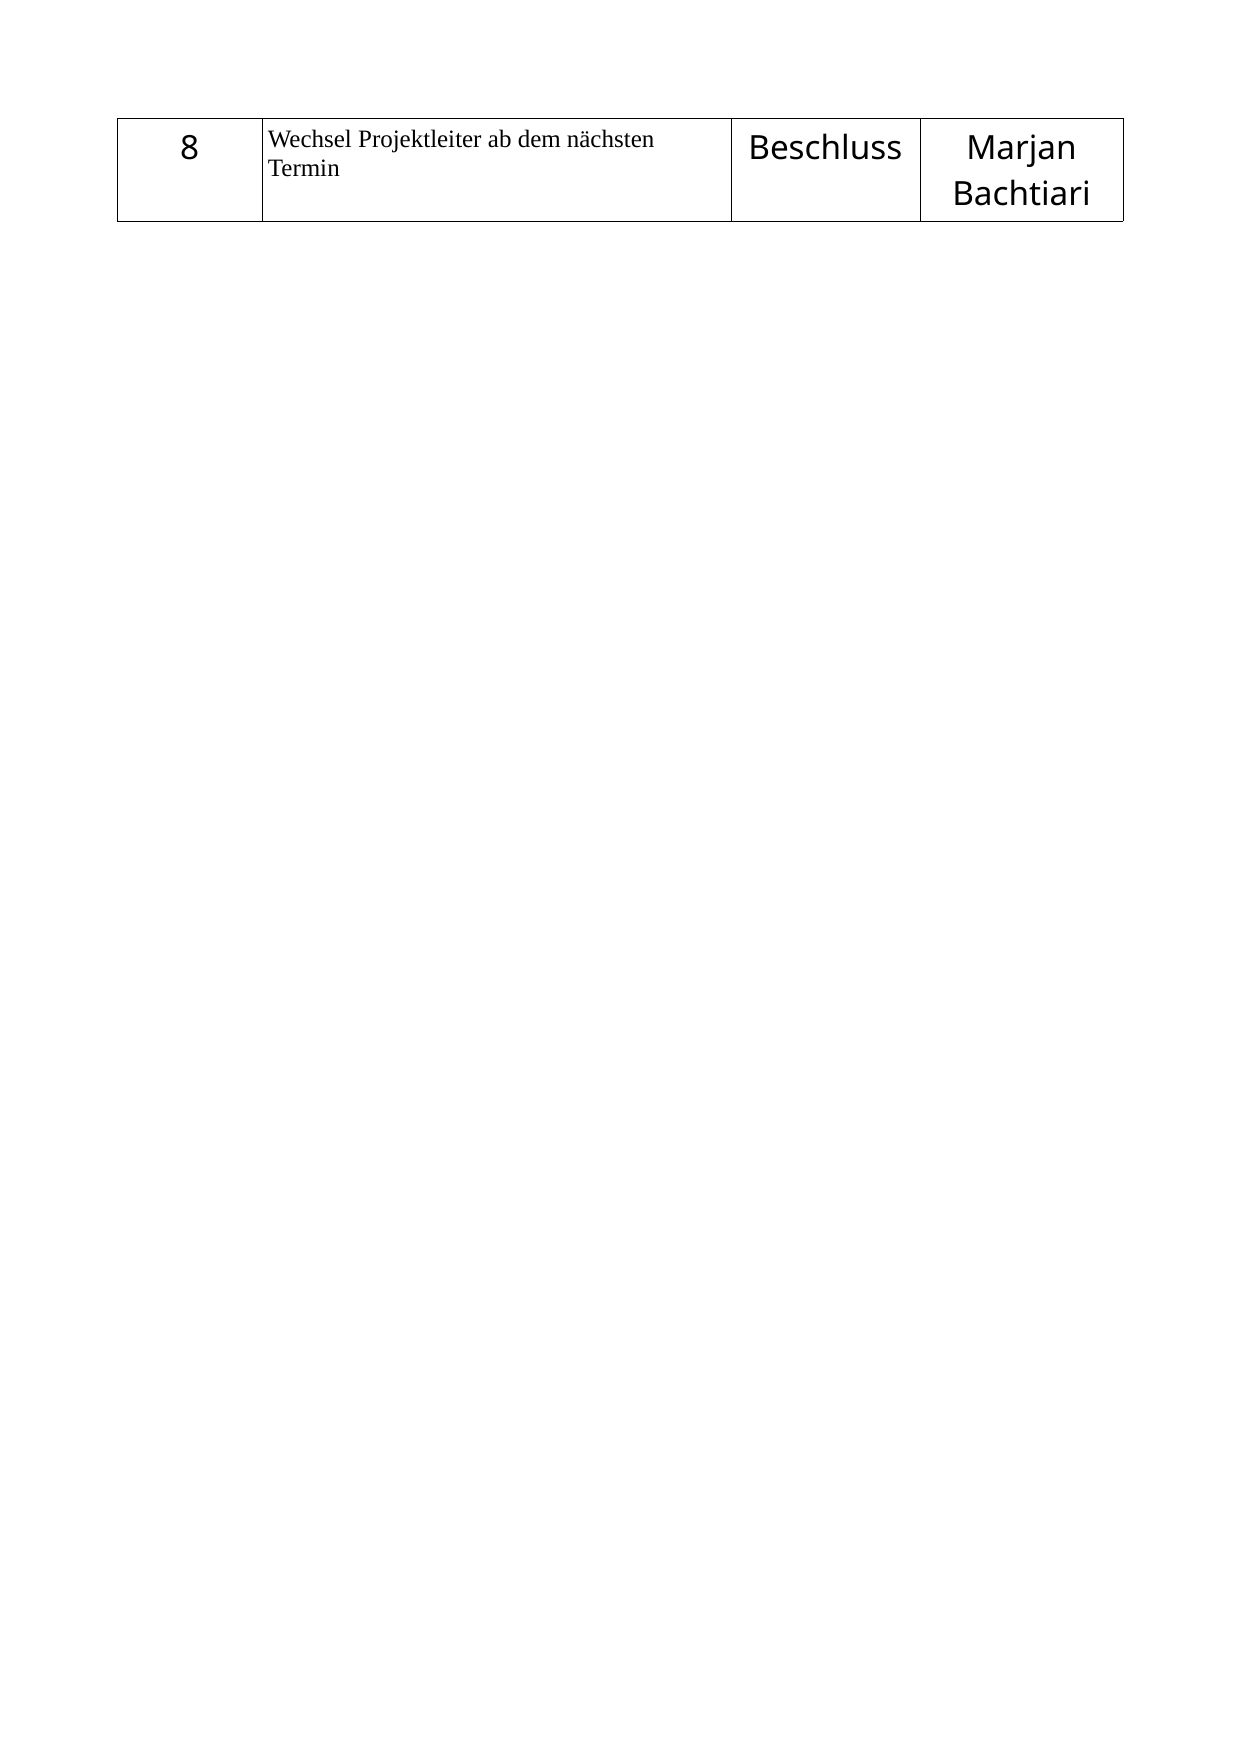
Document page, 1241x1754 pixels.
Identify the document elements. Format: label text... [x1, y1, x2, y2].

table_cell Beschluss [732, 119, 920, 221]
table_cell 8 [118, 119, 262, 221]
table_cell Marjan Bachtiari [921, 119, 1123, 221]
table_cell Wechsel Projektleiter ab dem nächsten Termin [263, 119, 731, 221]
